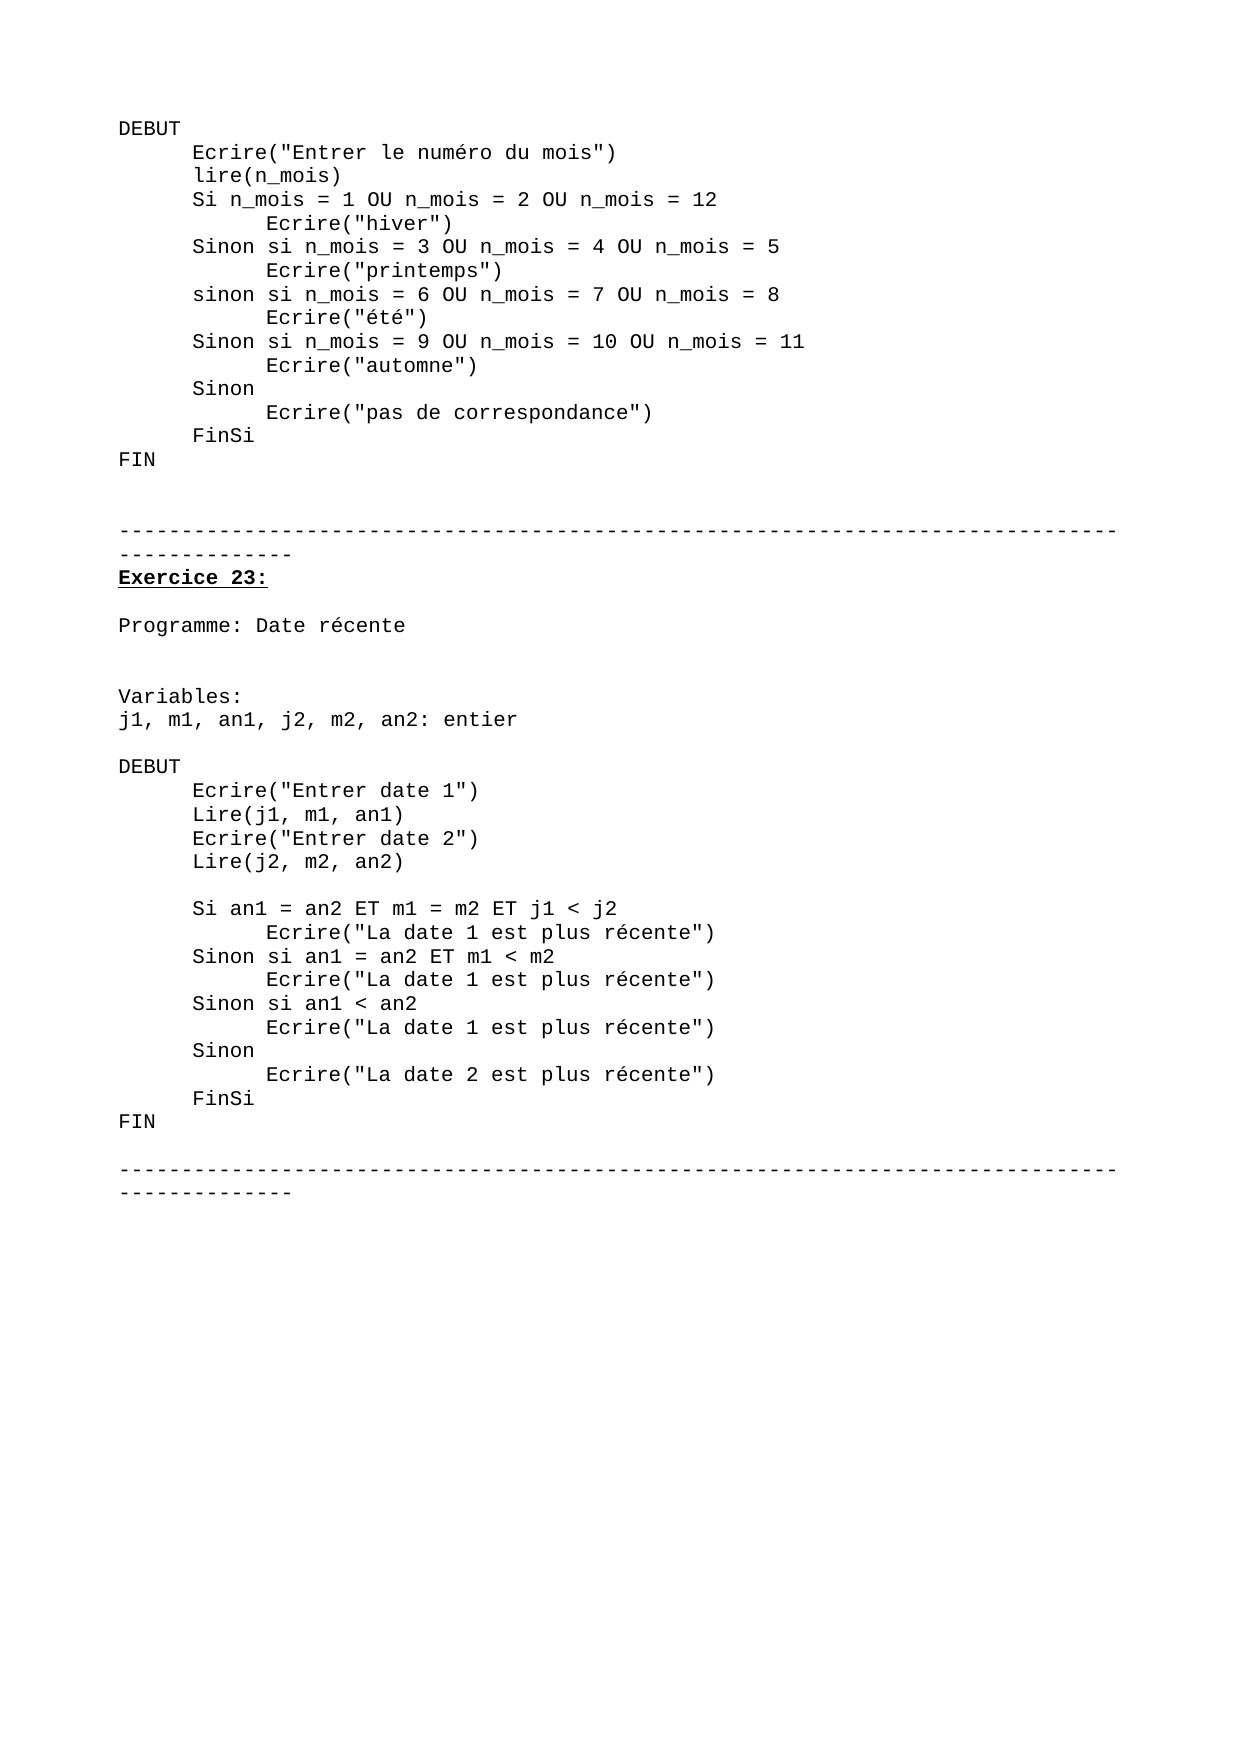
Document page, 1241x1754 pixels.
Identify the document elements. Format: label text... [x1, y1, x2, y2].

text Ecrire("La date 1 est plus récente") [118, 969, 1122, 993]
text j1, m1, an1, j2, m2, an2: entier [118, 709, 1122, 733]
text lire(n_mois) [118, 165, 1122, 189]
text Ecrire("automne") [118, 354, 1122, 378]
text Sinon [118, 1040, 1122, 1064]
text Lire(j2, m2, an2) [118, 851, 1122, 875]
text ---------------------------------------------------------------------------------------------- [118, 1158, 1122, 1206]
text Ecrire("Entrer date 1") [118, 780, 1122, 804]
text FinSi [118, 426, 1122, 449]
text Si n_mois = 1 OU n_mois = 2 OU n_mois = 12 [118, 189, 1122, 213]
text Sinon si n_mois = 9 OU n_mois = 10 OU n_mois = 11 [118, 331, 1122, 354]
text Variables: [118, 686, 1122, 709]
text FIN [118, 1111, 1122, 1135]
text Ecrire("pas de correspondance") [118, 402, 1122, 426]
text Ecrire("La date 1 est plus récente") [118, 922, 1122, 946]
text Sinon si an1 = an2 ET m1 < m2 [118, 946, 1122, 969]
text Ecrire("hiver") [118, 213, 1122, 236]
text FinSi [118, 1088, 1122, 1111]
text Sinon si n_mois = 3 OU n_mois = 4 OU n_mois = 5 [118, 236, 1122, 260]
text Programme: Date récente [118, 615, 1122, 638]
text FIN [118, 449, 1122, 473]
text DEBUT [118, 118, 1122, 142]
text ---------------------------------------------------------------------------------------------- [118, 520, 1122, 567]
text sinon si n_mois = 6 OU n_mois = 7 OU n_mois = 8 [118, 284, 1122, 307]
text Ecrire("La date 2 est plus récente") [118, 1064, 1122, 1088]
text Ecrire("Entrer date 2") [118, 827, 1122, 851]
text Sinon si an1 < an2 [118, 993, 1122, 1017]
text Si an1 = an2 ET m1 = m2 ET j1 < j2 [118, 898, 1122, 922]
text Exercice 23: [118, 567, 1122, 591]
text Ecrire("La date 1 est plus récente") [118, 1017, 1122, 1040]
text Ecrire("été") [118, 307, 1122, 331]
text DEBUT [118, 757, 1122, 780]
text Ecrire("printemps") [118, 260, 1122, 284]
text Lire(j1, m1, an1) [118, 804, 1122, 827]
text Ecrire("Entrer le numéro du mois") [118, 142, 1122, 165]
text Sinon [118, 378, 1122, 402]
